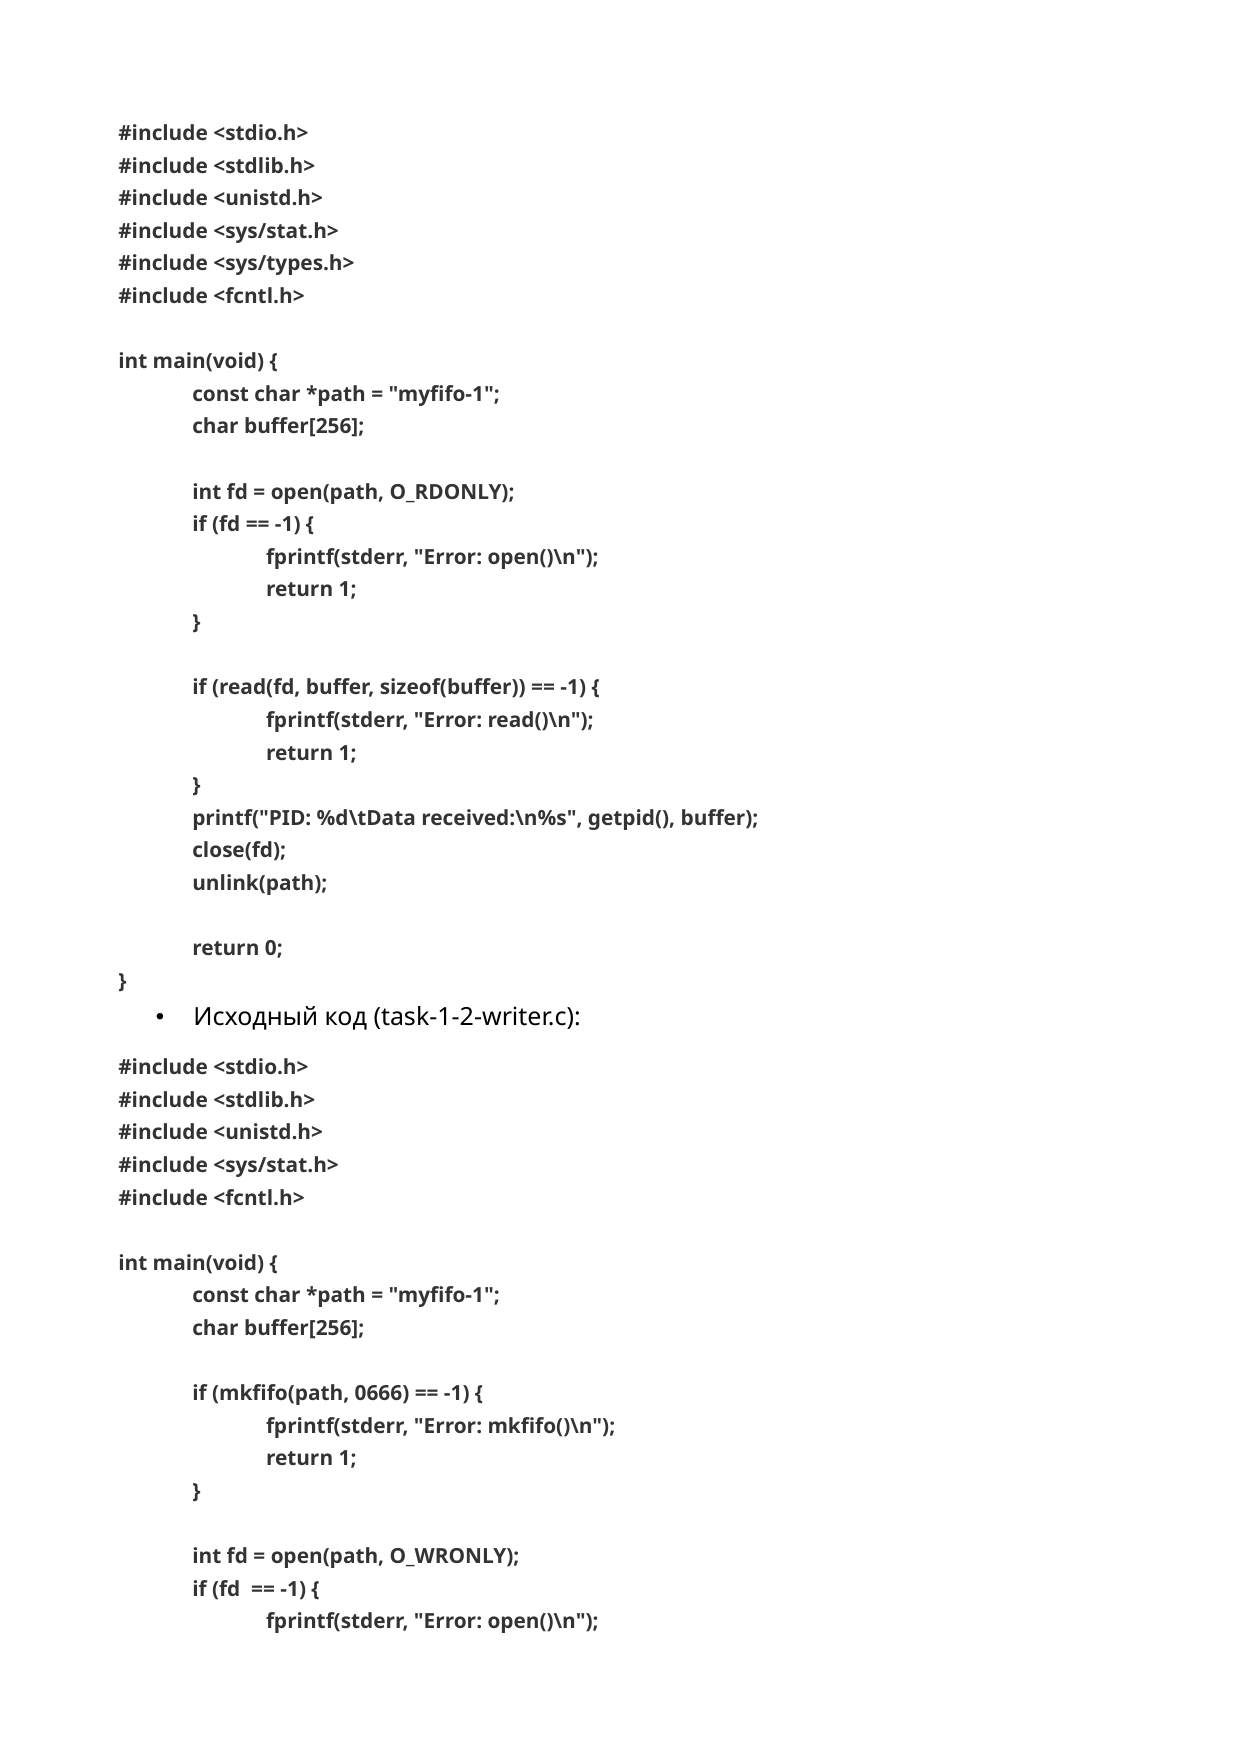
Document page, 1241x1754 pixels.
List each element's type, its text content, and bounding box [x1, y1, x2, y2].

text #include <sys/types.h> [118, 248, 1122, 277]
text #include <sys/stat.h> [118, 216, 1122, 244]
text fprintf(stderr, "Error: open()\n"); [118, 542, 1122, 570]
text } [118, 966, 1122, 994]
text const char *path = "myfifo-1"; [118, 1280, 1122, 1309]
text #include <unistd.h> [118, 1117, 1122, 1146]
text fprintf(stderr, "Error: mkfifo()\n"); [118, 1411, 1122, 1439]
text } [118, 607, 1122, 636]
text int main(void) { [118, 346, 1122, 375]
text const char *path = "myfifo-1"; [118, 379, 1122, 407]
text if (mkfifo(path, 0666) == -1) { [118, 1378, 1122, 1407]
text #include <sys/stat.h> [118, 1150, 1122, 1178]
text return 1; [118, 1443, 1122, 1472]
text int main(void) { [118, 1248, 1122, 1276]
text } [118, 770, 1122, 799]
text fprintf(stderr, "Error: read()\n"); [118, 705, 1122, 733]
text if (fd == -1) { [118, 509, 1122, 538]
text char buffer[256]; [118, 1313, 1122, 1341]
text return 1; [118, 574, 1122, 603]
text } [118, 1476, 1122, 1504]
text #include <stdlib.h> [118, 1085, 1122, 1113]
text #include <stdio.h> [118, 1052, 1122, 1081]
text return 1; [118, 738, 1122, 766]
text if (read(fd, buffer, sizeof(buffer)) == -1) { [118, 672, 1122, 701]
text fprintf(stderr, "Error: open()\n"); [118, 1606, 1122, 1635]
list Исходный код (task-1-2-writer.c): [156, 998, 1122, 1032]
text close(fd); [118, 835, 1122, 864]
text if (fd == -1) { [118, 1574, 1122, 1602]
text return 0; [118, 933, 1122, 962]
text #include <unistd.h> [118, 183, 1122, 212]
text #include <fcntl.h> [118, 1183, 1122, 1211]
text char buffer[256]; [118, 412, 1122, 440]
text int fd = open(path, O_WRONLY); [118, 1541, 1122, 1570]
text unlink(path); [118, 868, 1122, 896]
text #include <stdlib.h> [118, 151, 1122, 179]
text printf("PID: %d\tData received:\n%s", getpid(), buffer); [118, 803, 1122, 831]
text #include <stdio.h> [118, 118, 1122, 147]
text #include <fcntl.h> [118, 281, 1122, 309]
text int fd = open(path, O_RDONLY); [118, 477, 1122, 505]
